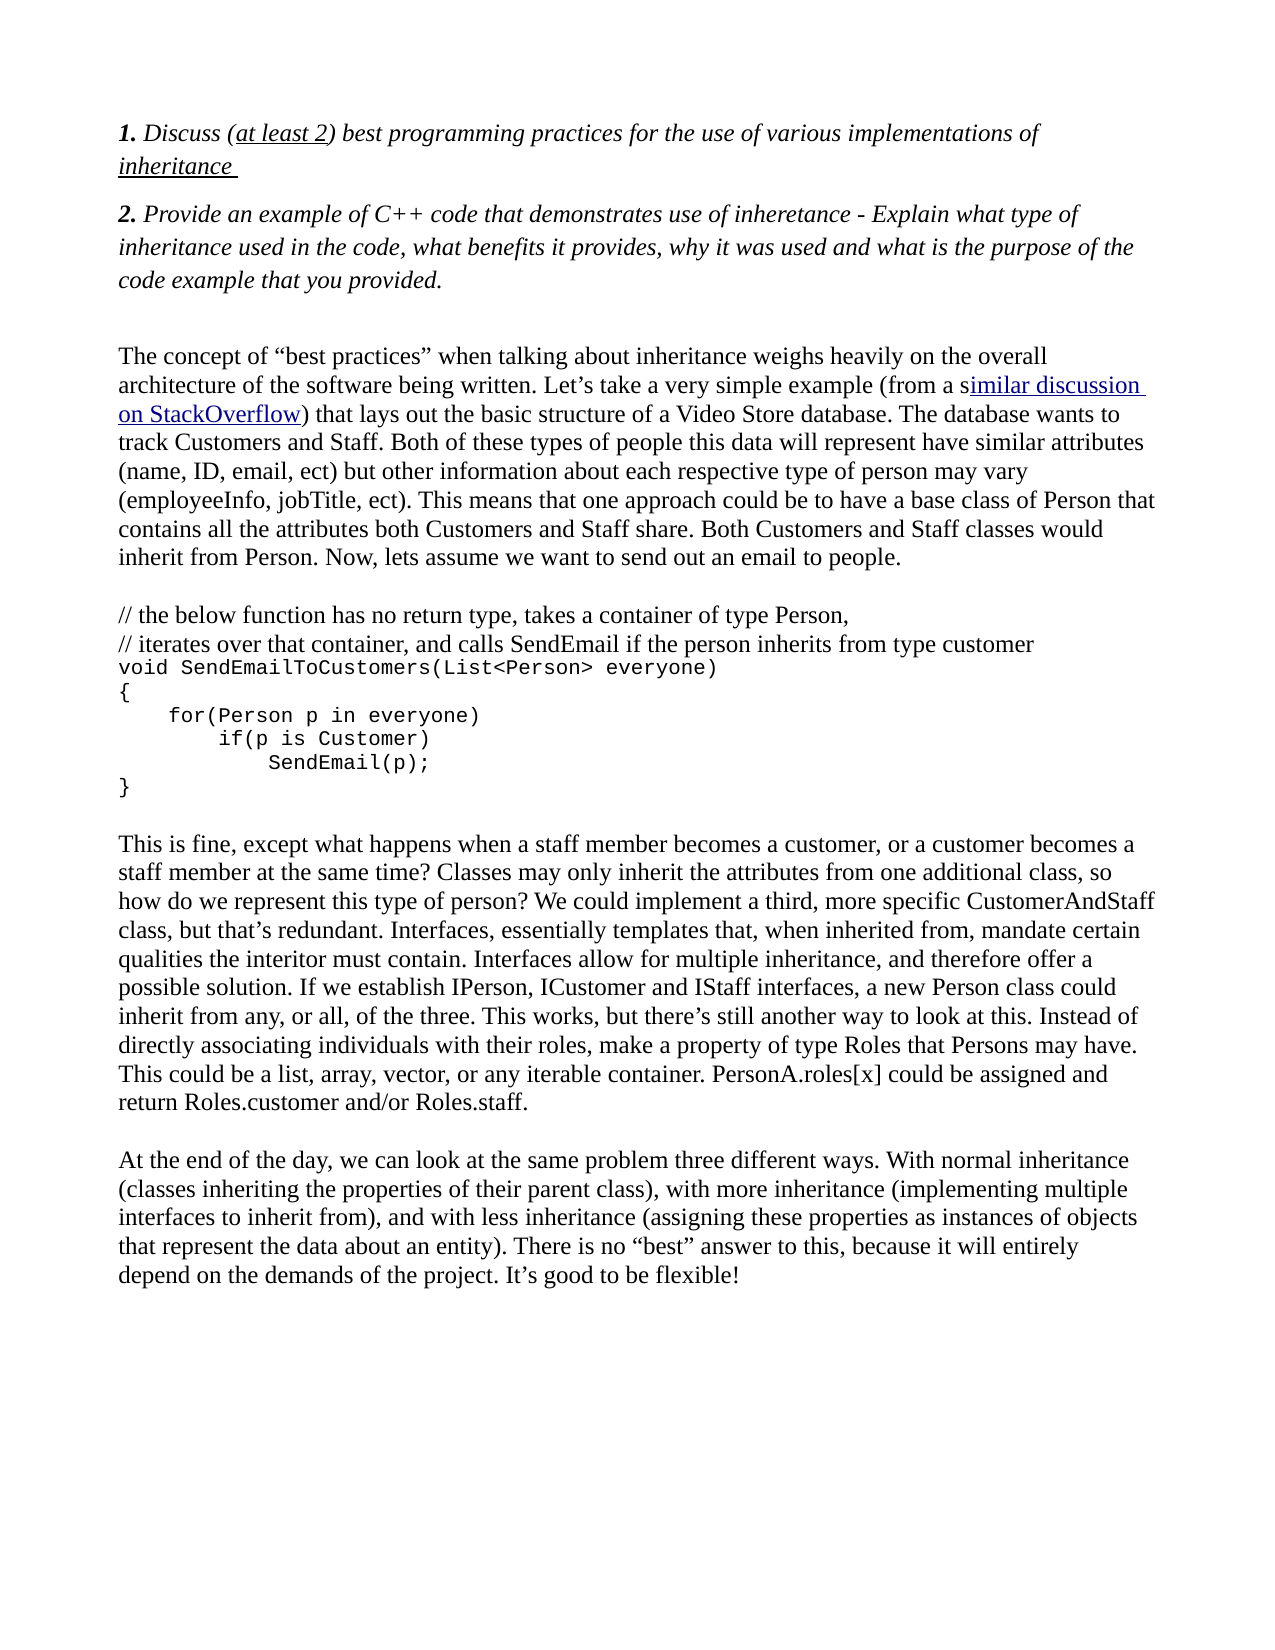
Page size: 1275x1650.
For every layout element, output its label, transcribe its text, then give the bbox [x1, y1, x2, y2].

text This is fine, except what happens when a staff member becomes a customer, or a customer becomes a staff member at the same time? Classes may only inherit the attributes from one additional class, so how do we represent this type of person? We could implement a third, more specific CustomerAndStaff class, but that’s redundant. Interfaces, essentially templates that, when inherited from, mandate certain qualities the interitor must contain. Interfaces allow for multiple inheritance, and therefore offer a possible solution. If we establish IPerson, ICustomer and IStaff interfaces, a new Person class could inherit from any, or all, of the three. This works, but there’s still another way to look at this. Instead of directly associating individuals with their roles, make a property of type Roles that Persons may have. This could be a list, array, vector, or any iterable container. PersonA.roles[x] could be assigned and return Roles.customer and/or Roles.staff. [118, 829, 1157, 1116]
text At the end of the day, we can look at the same problem three different ways. With normal inheritance (classes inheriting the properties of their parent class), with more inheritance (implementing multiple interfaces to inherit from), and with less inheritance (assigning these properties as instances of objects that represent the data about an entity). There is no “best” answer to this, because it will entirely depend on the demands of the project. It’s good to be flexible! [118, 1145, 1157, 1289]
text 2. Provide an example of C++ code that demonstrates use of inheretance - Explain what type of inheritance used in the code, what benefits it provides, why it was used and what is the purpose of the code example that you provided. [118, 199, 1157, 293]
text SendEmail(p); [118, 752, 1157, 776]
text void SendEmailToCustomers(List<Person> everyone) [118, 657, 1157, 681]
text { [118, 681, 1157, 705]
text // the below function has no return type, takes a container of type Person, [118, 600, 1157, 629]
text // iterates over that container, and calls SendEmail if the person inherits from type customer [118, 629, 1157, 657]
text if(p is Customer) [118, 728, 1157, 752]
text The concept of “best practices” when talking about inheritance weighs heavily on the overall architecture of the software being written. Let’s take a very simple example (from a similar discussion on StackOverflow) that lays out the basic structure of a Video Store database. The database wants to track Customers and Staff. Both of these types of people this data will represent have similar attributes (name, ID, email, ect) but other information about each respective type of person may vary (employeeInfo, jobTitle, ect). This means that one approach could be to have a base class of Person that contains all the attributes both Customers and Staff share. Both Customers and Staff classes would inherit from Person. Now, lets assume we want to send out an email to people. [118, 341, 1157, 571]
text for(Person p in everyone) [118, 705, 1157, 728]
text } [118, 776, 1157, 799]
text 1. Discuss (at least 2) best programming practices for the use of various implementations of inheritance [118, 118, 1157, 180]
